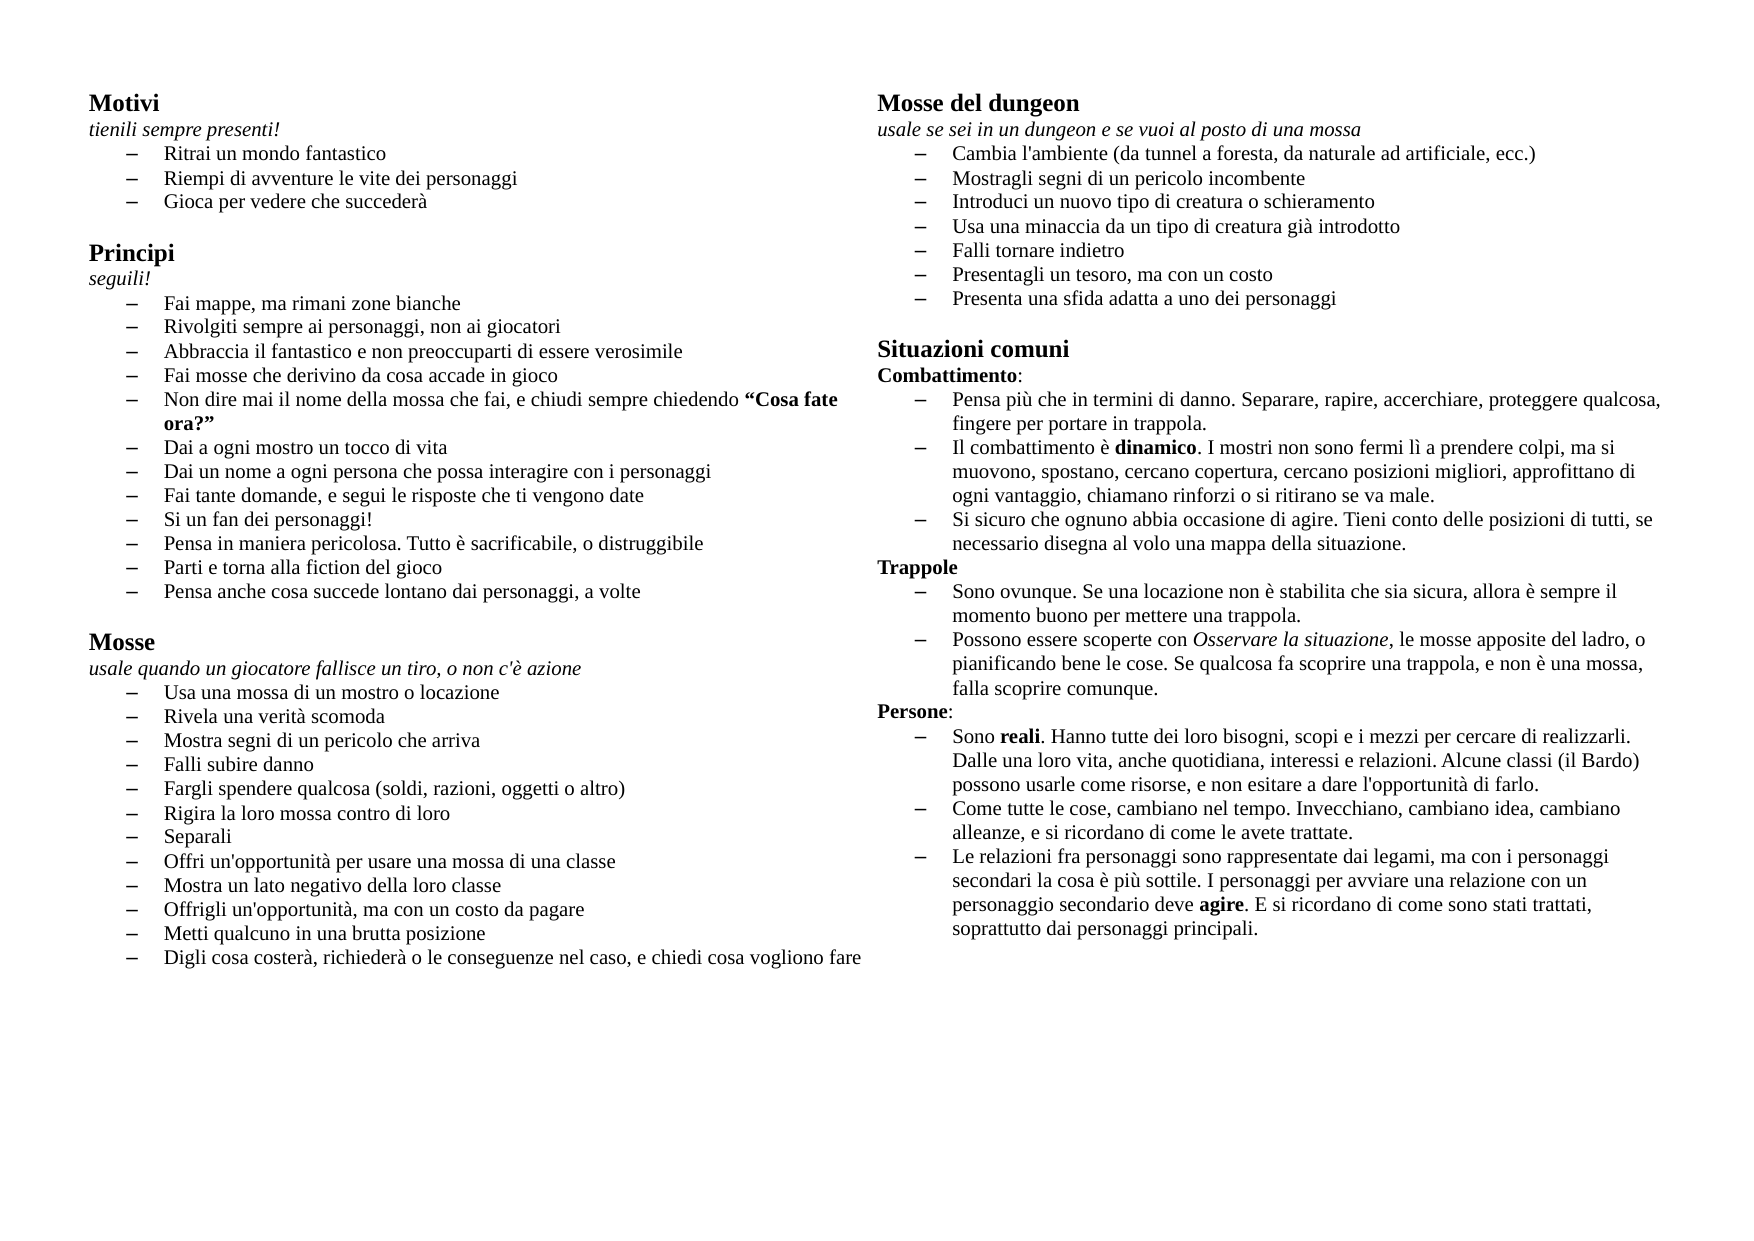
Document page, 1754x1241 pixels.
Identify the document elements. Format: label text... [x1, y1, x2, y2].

list Gioca per vedere che succederà [126, 189, 877, 213]
list Introduci un nuovo tipo di creatura o schieramento [914, 189, 1665, 213]
text Mosse del dungeon [877, 88, 1665, 117]
list Si sicuro che ognuno abbia occasione di agire. Tieni conto delle posizioni di tutti, se necessario disegna al volo una mappa della situazione. [914, 507, 1665, 555]
text Persone: [877, 699, 1665, 723]
list Dai a ogni mostro un tocco di vita [126, 435, 877, 459]
list Come tutte le cose, cambiano nel tempo. Invecchiano, cambiano idea, cambiano alleanze, e si ricordano di come le avete trattate. [914, 796, 1665, 844]
list Cambia l'ambiente (da tunnel a foresta, da naturale ad artificiale, ecc.) [914, 141, 1665, 165]
list Separali [126, 824, 877, 848]
list Non dire mai il nome della mossa che fai, e chiudi sempre chiedendo “Cosa fate ora?” [126, 387, 877, 435]
list Presenta una sfida adatta a uno dei personaggi [914, 286, 1665, 310]
list Mostragli segni di un pericolo incombente [914, 165, 1665, 189]
list Rivolgiti sempre ai personaggi, non ai giocatori [126, 314, 877, 338]
list Sono ovunque. Se una locazione non è stabilita che sia sicura, allora è sempre il momento buono per mettere una trappola. [914, 579, 1665, 627]
list Sono reali. Hanno tutte dei loro bisogni, scopi e i mezzi per cercare di realizzarli. Dalle una loro vita, anche quotidiana, interessi e relazioni. Alcune classi (il Bardo) possono usarle come risorse, e non esitare a dare l'opportunità di farlo. [914, 723, 1665, 796]
list Mostra un lato negativo della loro classe [126, 873, 877, 897]
list Mostra segni di un pericolo che arriva [126, 728, 877, 752]
text Combattimento: [877, 363, 1665, 387]
list Fargli spendere qualcosa (soldi, razioni, oggetti o altro) [126, 776, 877, 800]
text usale se sei in un dungeon e se vuoi al posto di una mossa [877, 117, 1665, 141]
list Il combattimento è dinamico. I mostri non sono fermi lì a prendere colpi, ma si muovono, spostano, cercano copertura, cercano posizioni migliori, approfittano di ogni vantaggio, chiamano rinforzi o si ritirano se va male. [914, 435, 1665, 507]
list Dai un nome a ogni persona che possa interagire con i personaggi [126, 459, 877, 483]
list Abbraccia il fantastico e non preoccuparti di essere verosimile [126, 338, 877, 363]
list Fai mappe, ma rimani zone bianche [126, 290, 877, 314]
list Metti qualcuno in una brutta posizione [126, 921, 877, 945]
list Ritrai un mondo fantastico [126, 141, 877, 165]
list Le relazioni fra personaggi sono rappresentate dai legami, ma con i personaggi secondari la cosa è più sottile. I personaggi per avviare una relazione con un personaggio secondario deve agire. E si ricordano di come sono stati trattati, soprattutto dai personaggi principali. [914, 844, 1665, 940]
list Digli cosa costerà, richiederà o le conseguenze nel caso, e chiedi cosa vogliono fare [126, 945, 877, 969]
list Offri un'opportunità per usare una mossa di una classe [126, 848, 877, 873]
list Falli tornare indietro [914, 238, 1665, 262]
list Pensa in maniera pericolosa. Tutto è sacrificabile, o distruggibile [126, 531, 877, 555]
list Fai tante domande, e segui le risposte che ti vengono date [126, 483, 877, 507]
list Falli subire danno [126, 752, 877, 776]
text Mosse [88, 627, 877, 656]
list Possono essere scoperte con Osservare la situazione, le mosse apposite del ladro, o pianificando bene le cose. Se qualcosa fa scoprire una trappola, e non è una mossa, falla scoprire comunque. [914, 627, 1665, 699]
text tienili sempre presenti! [88, 117, 877, 141]
list Usa una minaccia da un tipo di creatura già introdotto [914, 213, 1665, 238]
list Fai mosse che derivino da cosa accade in gioco [126, 363, 877, 387]
list Parti e torna alla fiction del gioco [126, 555, 877, 579]
list Usa una mossa di un mostro o locazione [126, 680, 877, 704]
list Pensa anche cosa succede lontano dai personaggi, a volte [126, 579, 877, 603]
text Principi [88, 238, 877, 266]
text usale quando un giocatore fallisce un tiro, o non c'è azione [88, 656, 877, 680]
list Rivela una verità scomoda [126, 704, 877, 728]
list Pensa più che in termini di danno. Separare, rapire, accerchiare, proteggere qualcosa, fingere per portare in trappola. [914, 387, 1665, 435]
list Presentagli un tesoro, ma con un costo [914, 262, 1665, 286]
text Motivi [88, 88, 877, 117]
list Rigira la loro mossa contro di loro [126, 800, 877, 824]
text seguili! [88, 266, 877, 290]
list Offrigli un'opportunità, ma con un costo da pagare [126, 897, 877, 921]
text Situazioni comuni [877, 334, 1665, 363]
text Trappole [877, 555, 1665, 579]
list Riempi di avventure le vite dei personaggi [126, 165, 877, 189]
list Si un fan dei personaggi! [126, 507, 877, 531]
